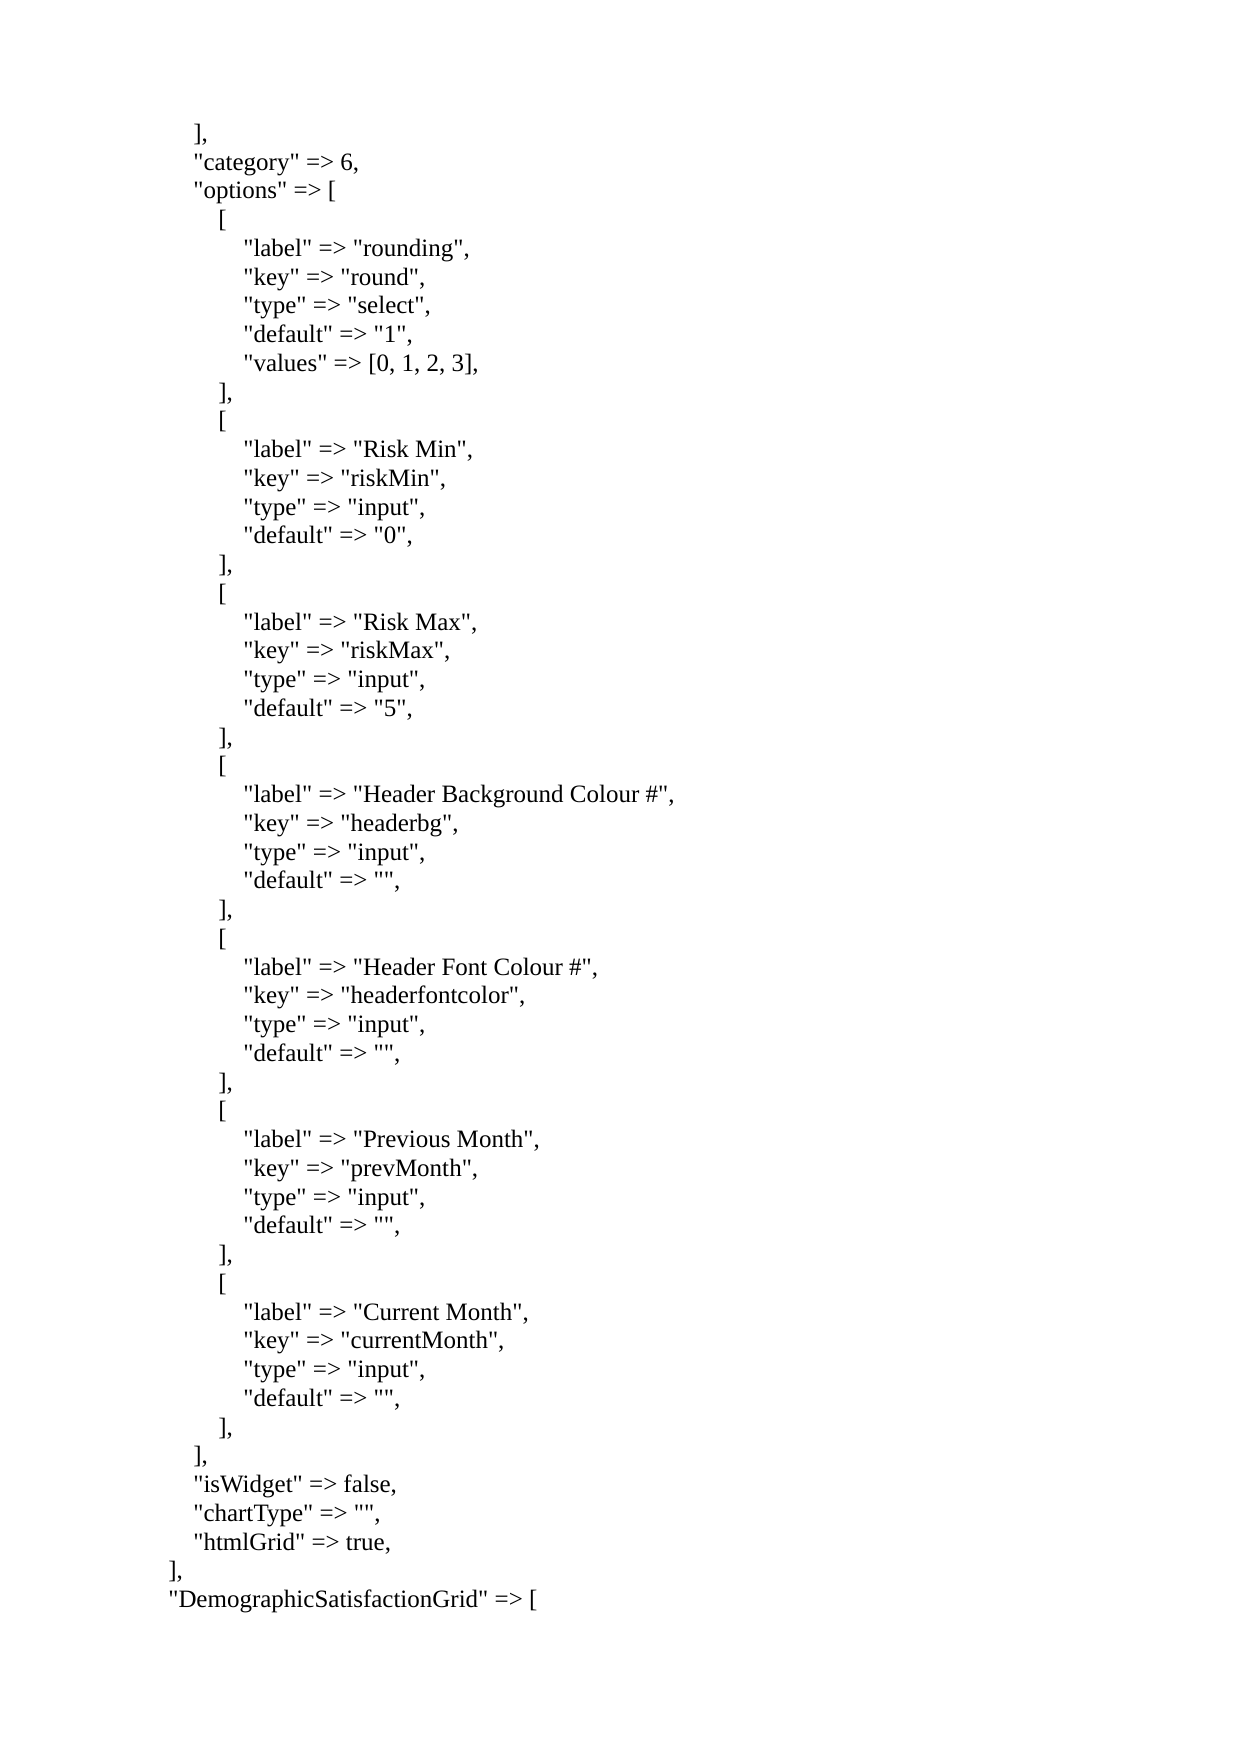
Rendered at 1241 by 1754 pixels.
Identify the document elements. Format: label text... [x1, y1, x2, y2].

text ], [118, 1441, 1122, 1469]
text "values" => [0, 1, 2, 3], [118, 348, 1122, 377]
text "key" => "currentMonth", [118, 1326, 1122, 1354]
text "type" => "input", [118, 664, 1122, 693]
text ], [118, 549, 1122, 578]
text "default" => "", [118, 1211, 1122, 1239]
text "key" => "riskMax", [118, 636, 1122, 664]
text "key" => "riskMin", [118, 463, 1122, 492]
text [ [118, 578, 1122, 607]
text "default" => "", [118, 1038, 1122, 1067]
text ], [118, 1556, 1122, 1584]
text "label" => "Previous Month", [118, 1124, 1122, 1153]
text ], [118, 118, 1122, 147]
text "chartType" => "", [118, 1498, 1122, 1527]
text "key" => "headerbg", [118, 808, 1122, 837]
text ], [118, 722, 1122, 751]
text "htmlGrid" => true, [118, 1527, 1122, 1556]
text "type" => "select", [118, 291, 1122, 319]
text ], [118, 377, 1122, 406]
text "label" => "Current Month", [118, 1297, 1122, 1326]
text [ [118, 751, 1122, 779]
text "default" => "0", [118, 521, 1122, 549]
text ], [118, 1067, 1122, 1096]
text "label" => "Header Font Colour #", [118, 952, 1122, 981]
text ], [118, 1239, 1122, 1268]
text [ [118, 923, 1122, 952]
text "isWidget" => false, [118, 1469, 1122, 1498]
text "type" => "input", [118, 1182, 1122, 1211]
text "default" => "", [118, 1383, 1122, 1412]
text "options" => [ [118, 176, 1122, 204]
text [ [118, 204, 1122, 233]
text ], [118, 894, 1122, 923]
text "label" => "rounding", [118, 233, 1122, 262]
text [ [118, 1268, 1122, 1297]
text "label" => "Risk Max", [118, 607, 1122, 636]
text "key" => "headerfontcolor", [118, 981, 1122, 1009]
text [ [118, 406, 1122, 434]
text [ [118, 1096, 1122, 1124]
text "type" => "input", [118, 1354, 1122, 1383]
text "DemographicSatisfactionGrid" => [ [118, 1584, 1122, 1613]
text "category" => 6, [118, 147, 1122, 176]
text "key" => "round", [118, 262, 1122, 291]
text "default" => "5", [118, 693, 1122, 722]
text "default" => "1", [118, 319, 1122, 348]
text ], [118, 1412, 1122, 1441]
text "type" => "input", [118, 837, 1122, 866]
text "label" => "Risk Min", [118, 434, 1122, 463]
text "type" => "input", [118, 1009, 1122, 1038]
text "type" => "input", [118, 492, 1122, 521]
text "label" => "Header Background Colour #", [118, 779, 1122, 808]
text "default" => "", [118, 866, 1122, 894]
text "key" => "prevMonth", [118, 1153, 1122, 1182]
